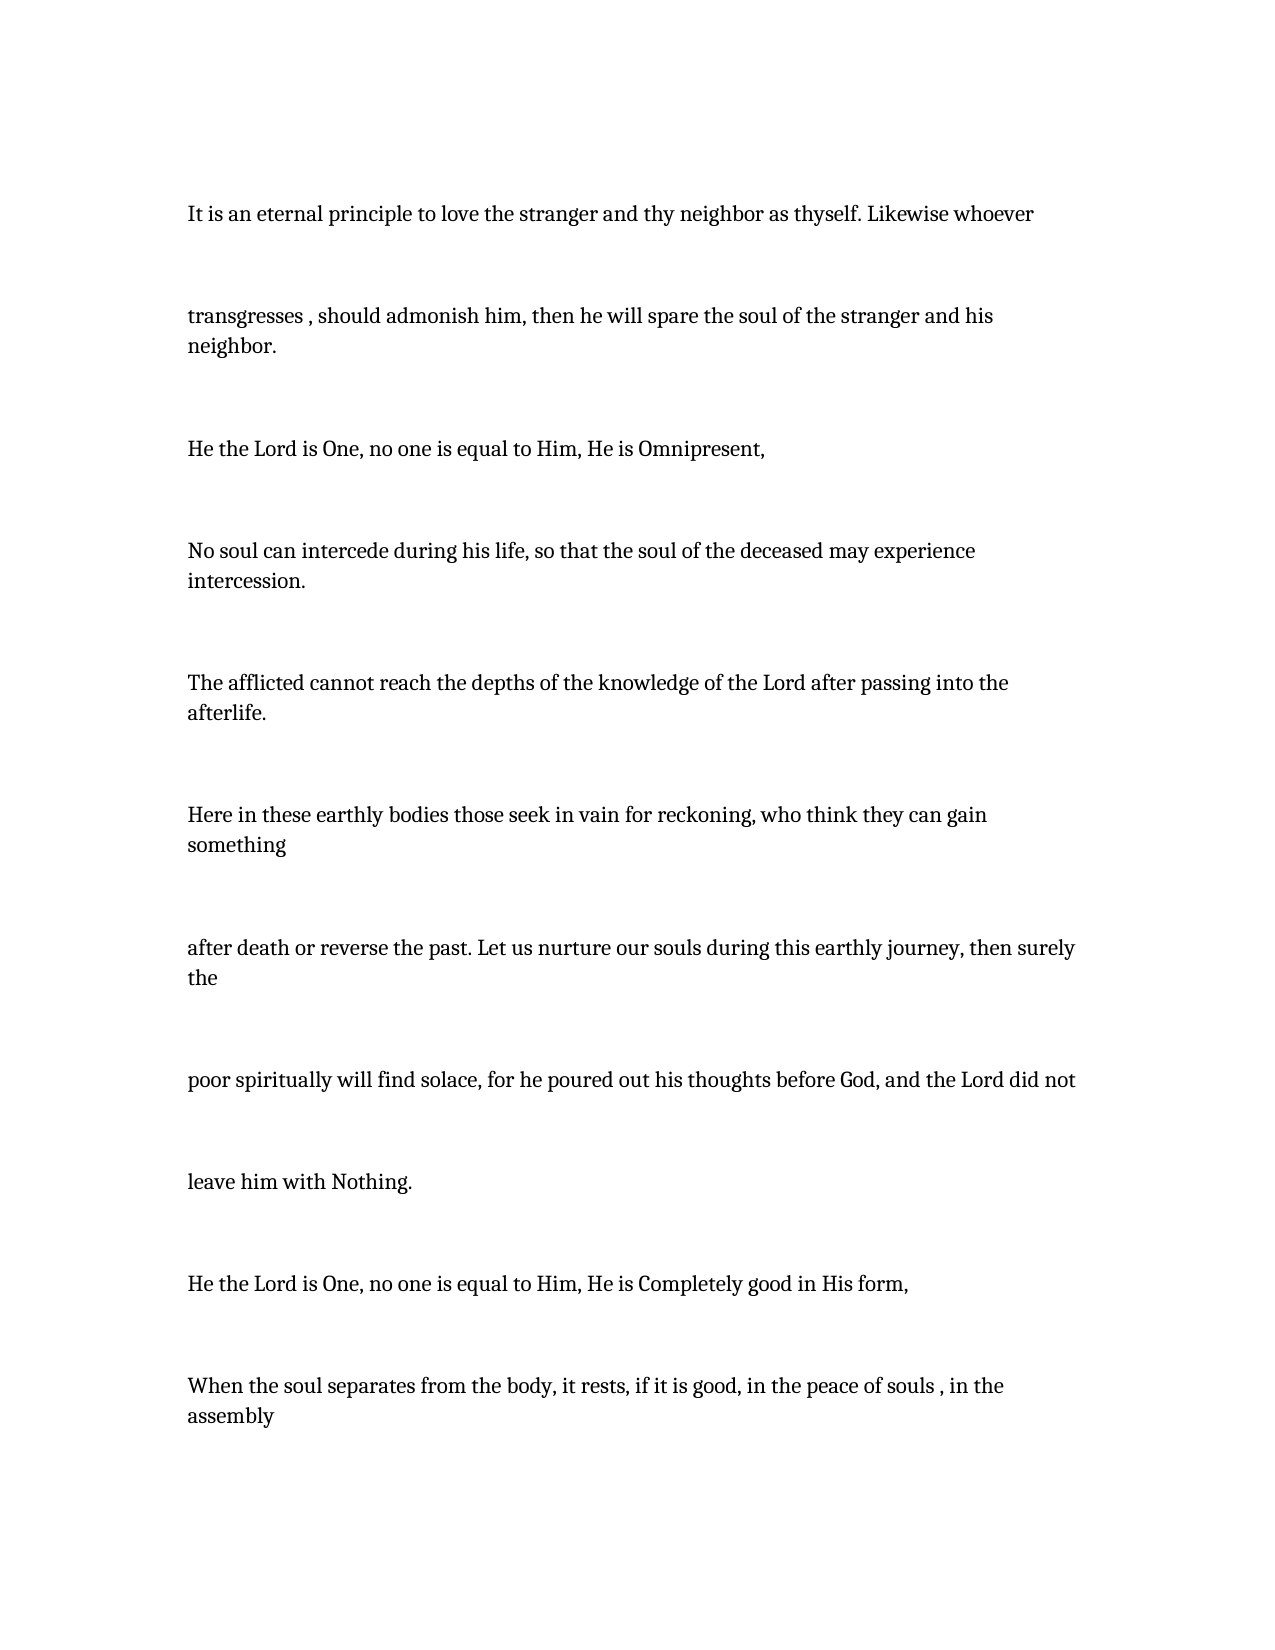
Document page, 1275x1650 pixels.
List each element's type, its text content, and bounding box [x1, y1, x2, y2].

text poor spiritually will find solace, for he poured out his thoughts before God, and the Lord did not [187, 1067, 1087, 1093]
text He the Lord is One, no one is equal to Him, He is Completely good in His form, [187, 1271, 1087, 1297]
text Here in these earthly bodies those seek in vain for reckoning, who think they can gain something [187, 802, 1087, 859]
text He the Lord is One, no one is equal to Him, He is Omnipresent, [187, 435, 1087, 462]
text The afflicted cannot reach the depths of the knowledge of the Lord after passing into the afterlife. [187, 670, 1087, 726]
text When the soul separates from the body, it rests, if it is good, in the peace of souls , in the assembly [187, 1373, 1087, 1429]
text It is an eternal principle to love the stranger and thy neighbor as thyself. Likewise whoever [187, 201, 1087, 227]
text transgresses , should admonish him, then he will spare the soul of the stranger and his neighbor. [187, 303, 1087, 360]
text after death or reverse the past. Let us nurture our souls during this earthly journey, then surely the [187, 934, 1087, 991]
text leave him with Nothing. [187, 1169, 1087, 1195]
text No soul can intercede during his life, so that the soul of the deceased may experience intercession. [187, 537, 1087, 594]
